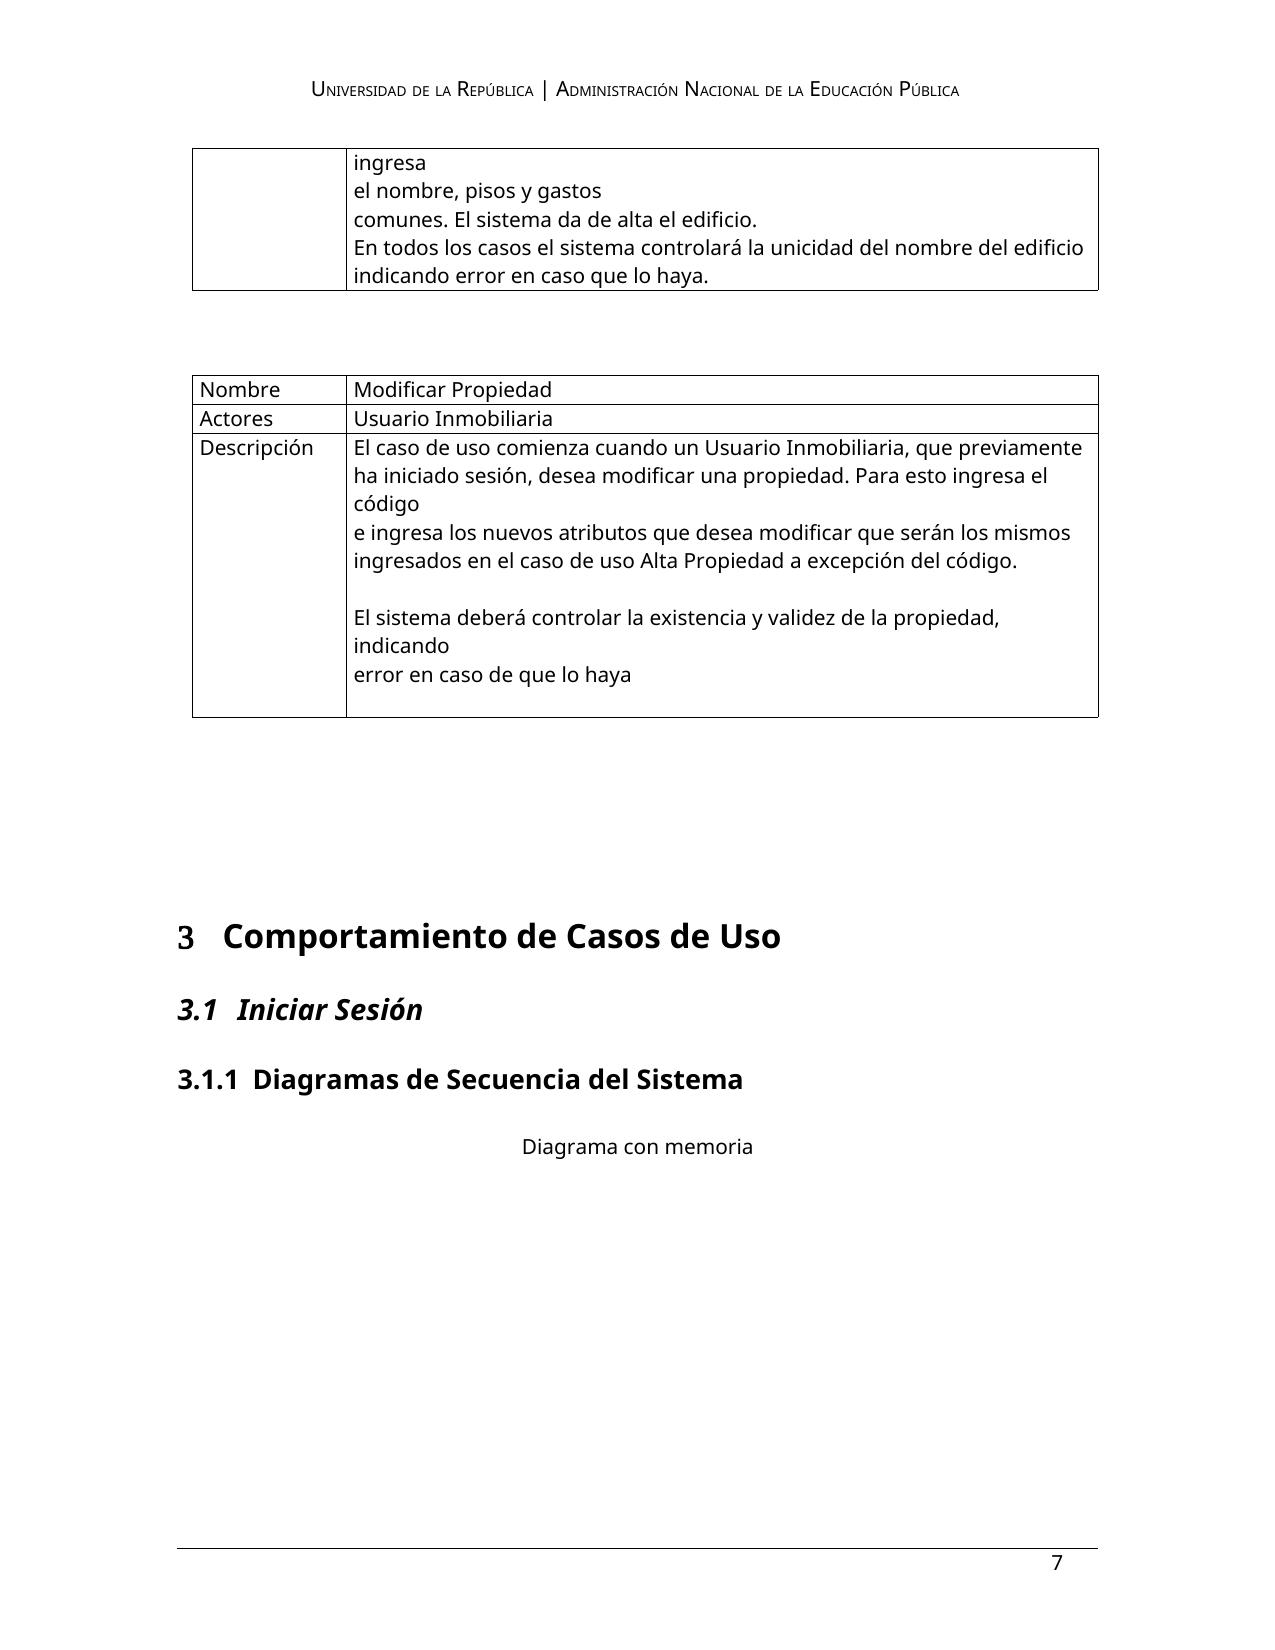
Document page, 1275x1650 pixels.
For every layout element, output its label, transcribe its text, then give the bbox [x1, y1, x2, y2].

table_cell ingresa el nombre, pisos y gastos comunes. El sistema da de alta el edificio. En todos los casos el sistema controlará la unicidad del nombre del edificio indicando error en caso que lo haya. [347, 149, 1098, 290]
table_header Nombre [193, 376, 346, 404]
table_cell [193, 149, 346, 290]
table_header Modificar Propiedad [347, 376, 1098, 404]
table_cell El caso de uso comienza cuando un Usuario Inmobiliaria, que previamente ha iniciado sesión, desea modificar una propiedad. Para esto ingresa el código e ingresa los nuevos atributos que desea modificar que serán los mismos ingresados en el caso de uso Alta Propiedad a excepción del código. El sistema deberá controlar la existencia y validez de la propiedad, indicando error en caso de que lo haya [347, 434, 1098, 717]
text Diagrama con memoria [177, 1132, 1098, 1160]
subtitle Comportamiento de Casos de Uso [177, 913, 1098, 958]
subtitle Diagramas de Secuencia del Sistema [177, 1060, 1098, 1097]
table_cell Usuario Inmobiliaria [347, 405, 1098, 432]
subtitle Iniciar Sesión [177, 989, 1098, 1029]
table_cell Descripción [193, 434, 346, 717]
table_cell Actores [193, 405, 346, 432]
